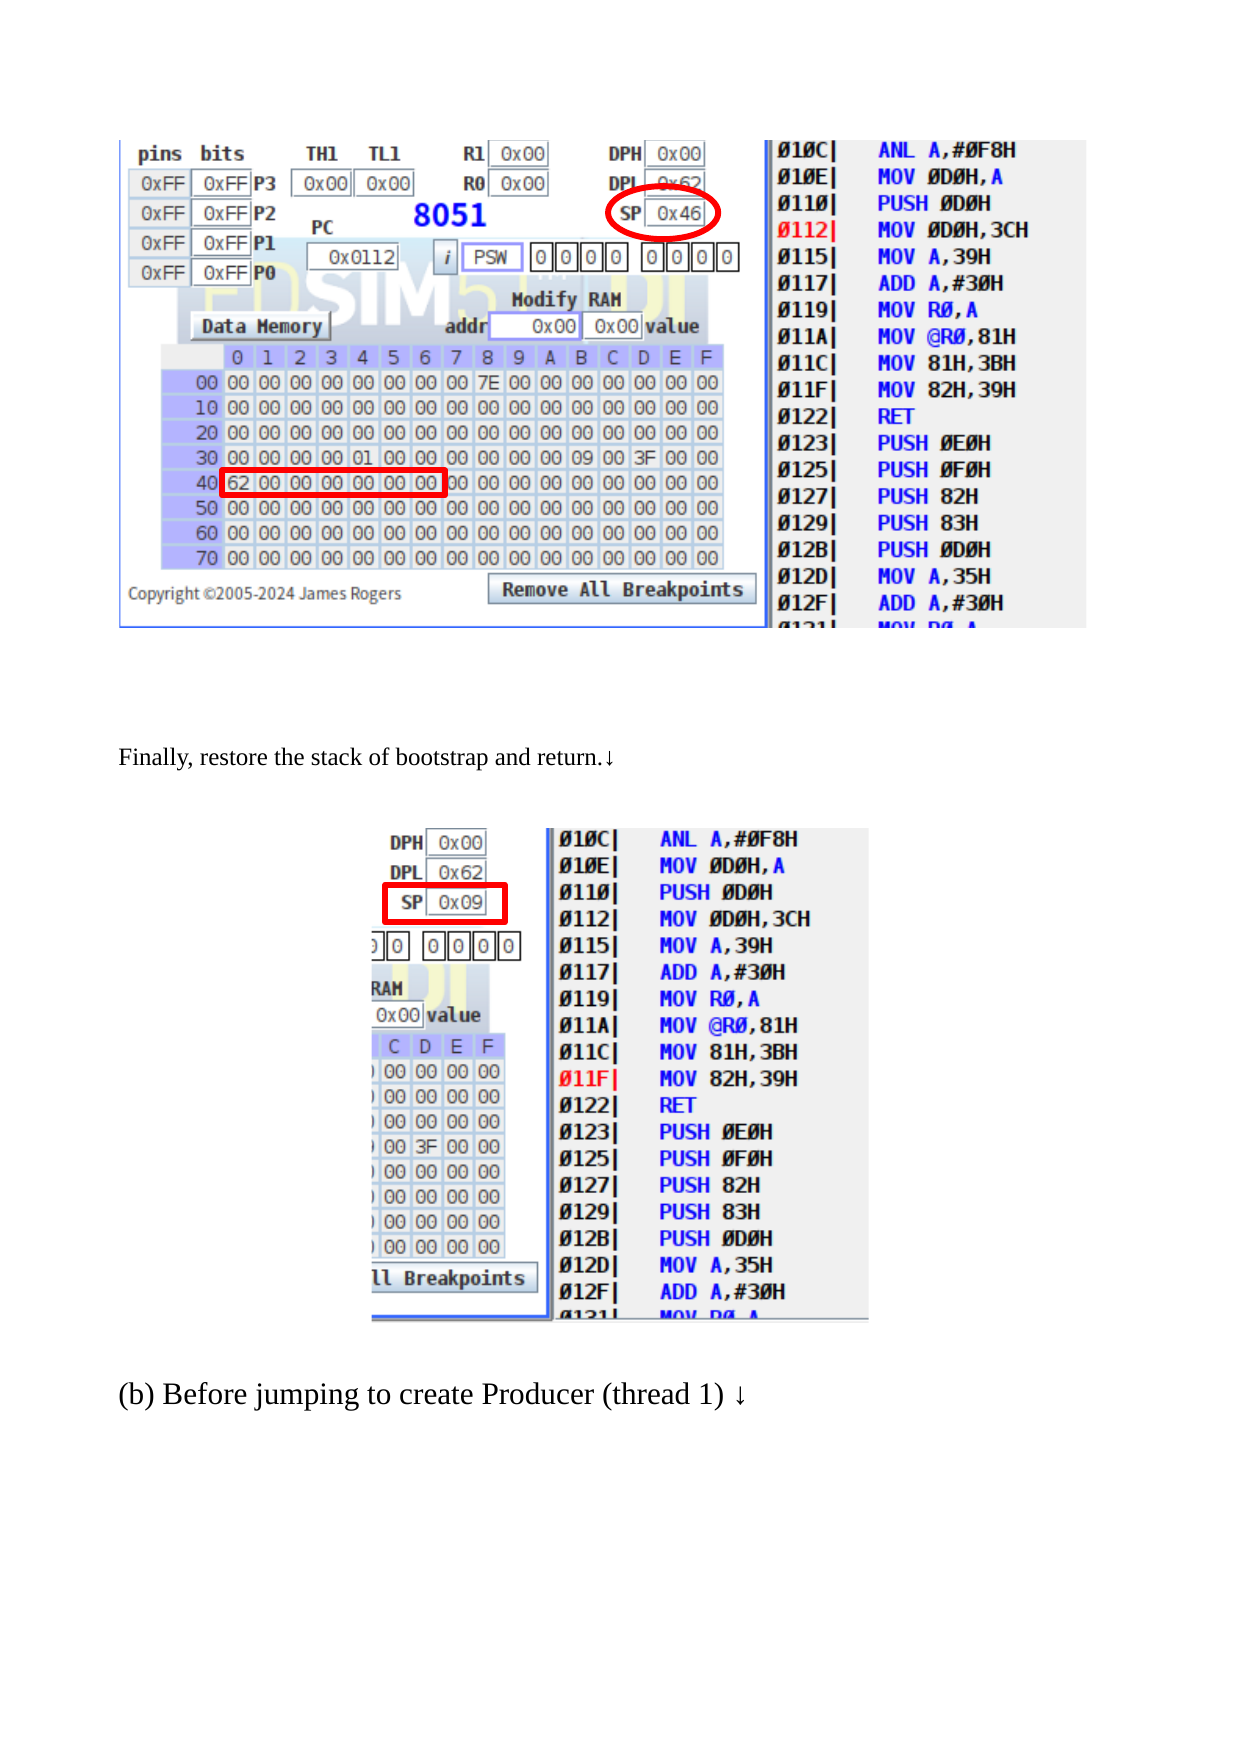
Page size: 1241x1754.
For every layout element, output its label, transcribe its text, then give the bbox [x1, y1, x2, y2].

picture [119, 140, 1087, 628]
picture [371, 828, 869, 1323]
text (b) Before jumping to create Producer (thread 1) ↓ [118, 1375, 1122, 1411]
text Finally, restore the stack of bootstrap and return.↓ [118, 742, 1122, 771]
